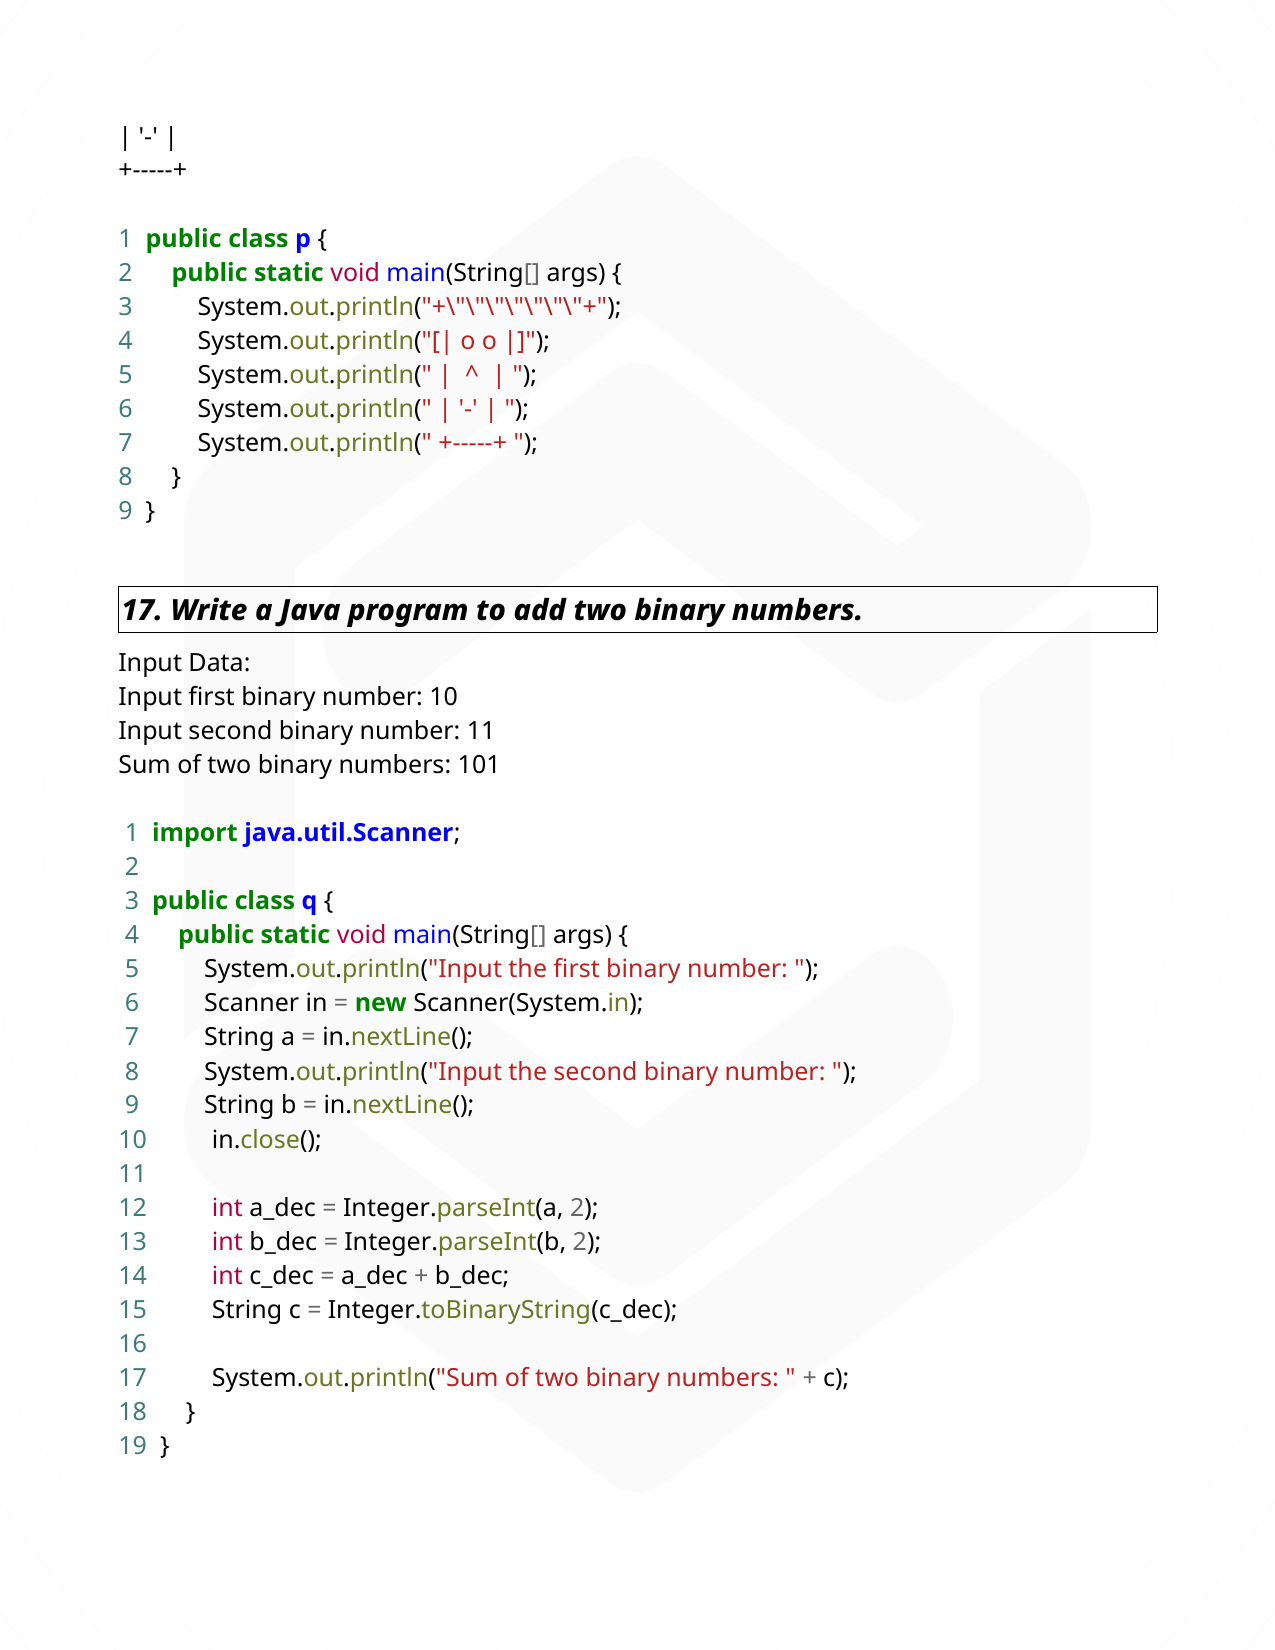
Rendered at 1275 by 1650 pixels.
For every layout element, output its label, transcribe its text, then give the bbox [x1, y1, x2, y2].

text 18 } [118, 1394, 1157, 1428]
text 3 public class q { [118, 883, 1157, 917]
text 2 [118, 849, 1157, 883]
text 2 public static void main(String[] args) { [118, 254, 1157, 288]
text 1 public class p { [118, 220, 1157, 254]
text 5 System.out.println("Input the first binary number: "); [118, 951, 1157, 985]
text 14 int c_dec = a_dec + b_dec; [118, 1257, 1157, 1292]
text 4 System.out.println("[| o o |]"); [118, 322, 1157, 357]
text 4 public static void main(String[] args) { [118, 917, 1157, 951]
text 16 [118, 1326, 1157, 1360]
text Input Data: Input first binary number: 10 Input second binary number: 11 Sum of two binary numbers: 101 [118, 644, 1157, 781]
text 8 System.out.println("Input the second binary number: "); [118, 1053, 1157, 1087]
text 12 int a_dec = Integer.parseInt(a, 2); [118, 1189, 1157, 1223]
text 15 String c = Integer.toBinaryString(c_dec); [118, 1292, 1157, 1326]
text 10 in.close(); [118, 1121, 1157, 1155]
text 8 } [118, 459, 1157, 493]
text 9 String b = in.nextLine(); [118, 1087, 1157, 1121]
text 6 System.out.println(" | '-' | "); [118, 391, 1157, 425]
text | '-' | +-----+ [118, 118, 1157, 186]
text 7 System.out.println(" +-----+ "); [118, 425, 1157, 459]
text 19 } [118, 1428, 1157, 1462]
text 17 System.out.println("Sum of two binary numbers: " + c); [118, 1360, 1157, 1394]
text 9 } [118, 493, 1157, 561]
text 6 Scanner in = new Scanner(System.in); [118, 985, 1157, 1019]
text 7 String a = in.nextLine(); [118, 1019, 1157, 1053]
text 5 System.out.println(" | ^ | "); [118, 357, 1157, 391]
subtitle 17. Write a Java program to add two binary numbers. [119, 587, 1157, 632]
text 13 int b_dec = Integer.parseInt(b, 2); [118, 1223, 1157, 1257]
text 11 [118, 1155, 1157, 1189]
text 1 import java.util.Scanner; [118, 815, 1157, 849]
text 3 System.out.println("+\"\"\"\"\"\"\"+"); [118, 288, 1157, 322]
